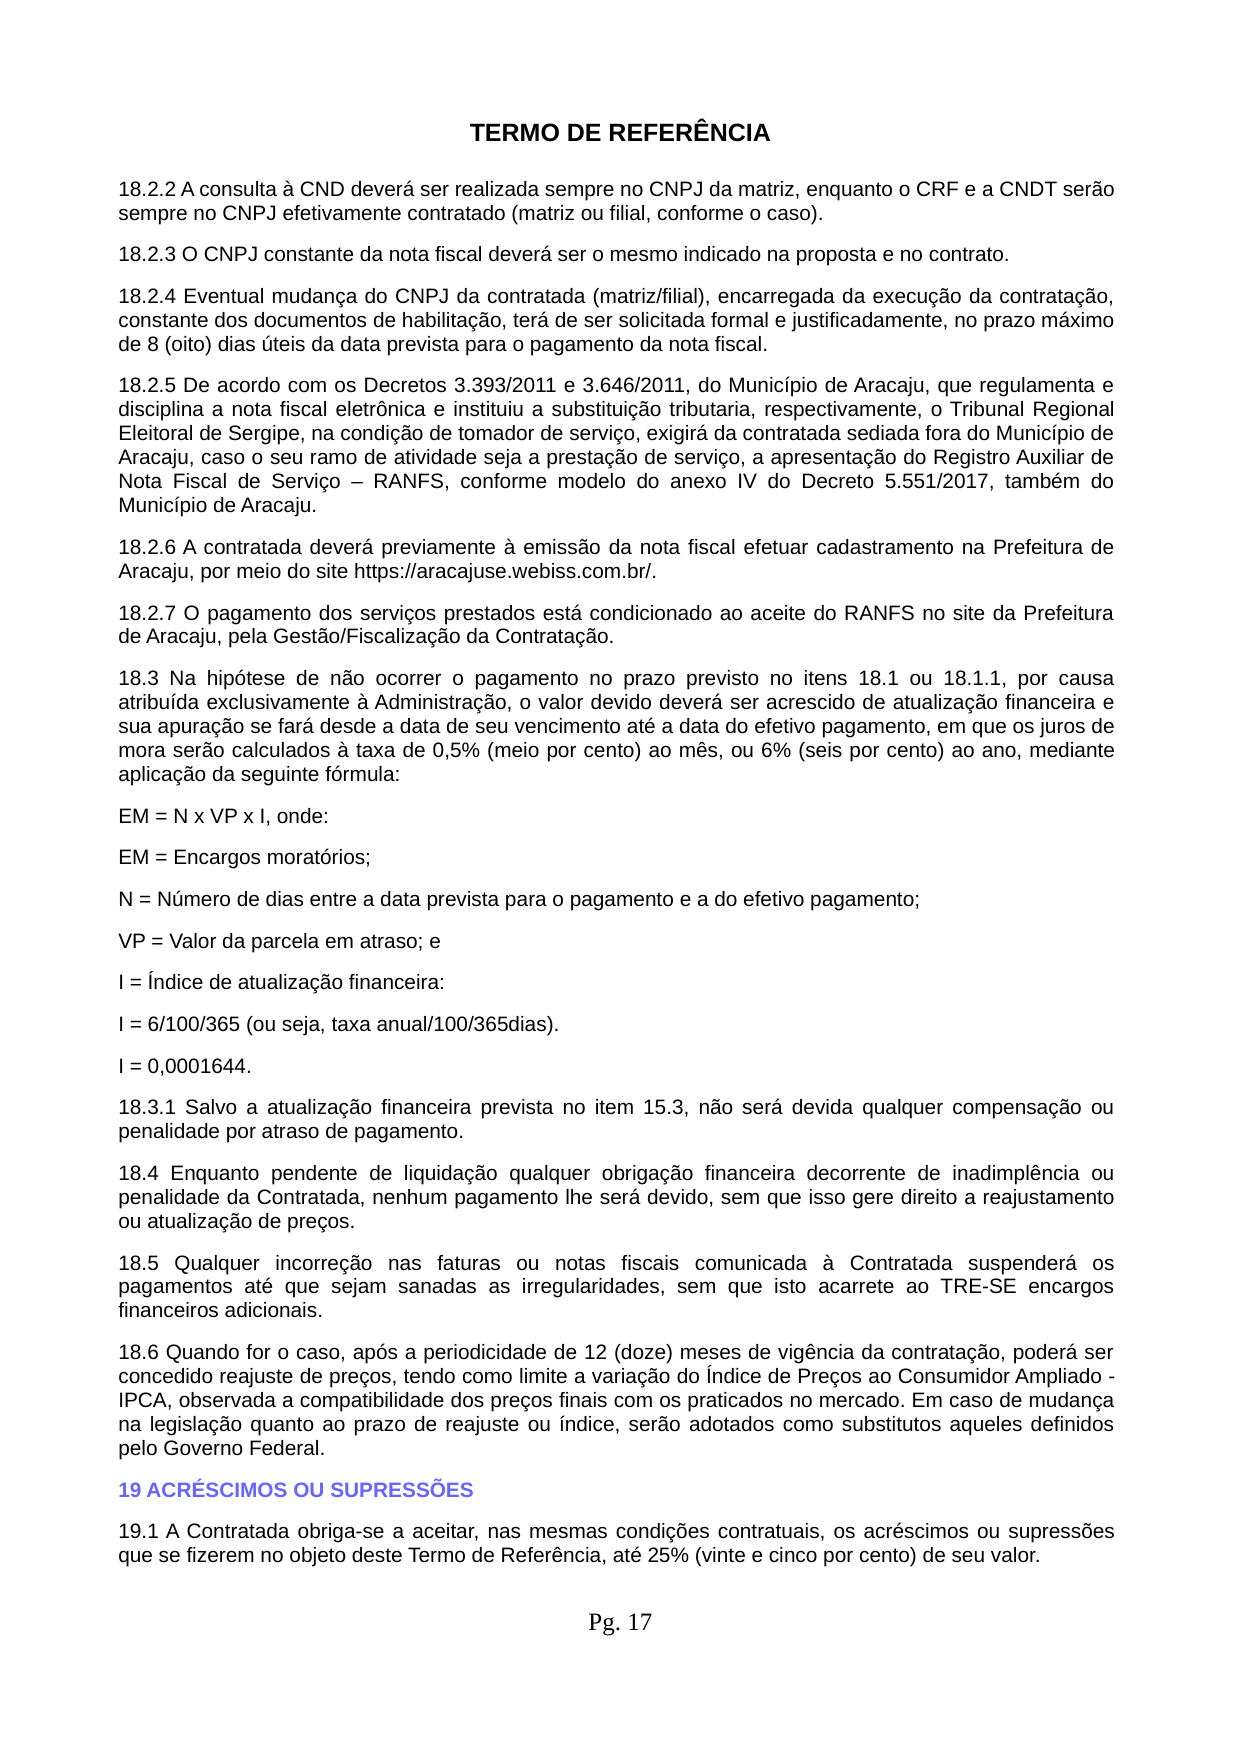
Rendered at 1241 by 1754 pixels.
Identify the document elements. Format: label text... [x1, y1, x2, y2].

text 18.2.5 De acordo com os Decretos 3.393/2011 e 3.646/2011, do Município de Aracaju, que regulamenta e disciplina a nota fiscal eletrônica e instituiu a substituição tributaria, respectivamente, o Tribunal Regional Eleitoral de Sergipe, na condição de tomador de serviço, exigirá da contratada sediada fora do Município de Aracaju, caso o seu ramo de atividade seja a prestação de serviço, a apresentação do Registro Auxiliar de Nota Fiscal de Serviço – RANFS, conforme modelo do anexo IV do Decreto 5.551/2017, também do Município de Aracaju. [118, 373, 1116, 517]
text 19 ACRÉSCIMOS OU SUPRESSÕES [118, 1477, 1116, 1501]
text I = Índice de atualização financeira: [118, 970, 1116, 994]
text 18.4 Enquanto pendente de liquidação qualquer obrigação financeira decorrente de inadimplência ou penalidade da Contratada, nenhum pagamento lhe será devido, sem que isso gere direito a reajustamento ou atualização de preços. [118, 1161, 1116, 1233]
text 18.2.7 O pagamento dos serviços prestados está condicionado ao aceite do RANFS no site da Prefeitura de Aracaju, pela Gestão/Fiscalização da Contratação. [118, 600, 1116, 648]
text N = Número de dias entre a data prevista para o pagamento e a do efetivo pagamento; [118, 887, 1116, 911]
text I = 0,0001644. [118, 1053, 1116, 1077]
text EM = N x VP x I, onde: [118, 803, 1116, 827]
text 18.2.6 A contratada deverá previamente à emissão da nota fiscal efetuar cadastramento na Prefeitura de Aracaju, por meio do site https://aracajuse.webiss.com.br/. [118, 535, 1116, 583]
text 18.3 Na hipótese de não ocorrer o pagamento no prazo previsto no itens 18.1 ou 18.1.1, por causa atribuída exclusivamente à Administração, o valor devido deverá ser acrescido de atualização financeira e sua apuração se fará desde a data de seu vencimento até a data do efetivo pagamento, em que os juros de mora serão calculados à taxa de 0,5% (meio por cento) ao mês, ou 6% (seis por cento) ao ano, mediante aplicação da seguinte fórmula: [118, 666, 1116, 786]
text 19.1 A Contratada obriga-se a aceitar, nas mesmas condições contratuais, os acréscimos ou supressões que se fizerem no objeto deste Termo de Referência, até 25% (vinte e cinco por cento) de seu valor. [118, 1519, 1116, 1567]
text 18.2.3 O CNPJ constante da nota fiscal deverá ser o mesmo indicado na proposta e no contrato. [118, 242, 1116, 266]
text 18.2.4 Eventual mudança do CNPJ da contratada (matriz/filial), encarregada da execução da contratação, constante dos documentos de habilitação, terá de ser solicitada formal e justificadamente, no prazo máximo de 8 (oito) dias úteis da data prevista para o pagamento da nota fiscal. [118, 284, 1116, 356]
text VP = Valor da parcela em atraso; e [118, 928, 1116, 952]
text I = 6/100/365 (ou seja, taxa anual/100/365dias). [118, 1012, 1116, 1036]
text 18.5 Qualquer incorreção nas faturas ou notas fiscais comunicada à Contratada suspenderá os pagamentos até que sejam sanadas as irregularidades, sem que isto acarrete ao TRE-SE encargos financeiros adicionais. [118, 1250, 1116, 1322]
text EM = Encargos moratórios; [118, 845, 1116, 869]
text 18.6 Quando for o caso, após a periodicidade de 12 (doze) meses de vigência da contratação, poderá ser concedido reajuste de preços, tendo como limite a variação do Índice de Preços ao Consumidor Ampliado - IPCA, observada a compatibilidade dos preços finais com os praticados no mercado. Em caso de mudança na legislação quanto ao prazo de reajuste ou índice, serão adotados como substitutos aqueles definidos pelo Governo Federal. [118, 1340, 1116, 1460]
text 18.3.1 Salvo a atualização financeira prevista no item 15.3, não será devida qualquer compensação ou penalidade por atraso de pagamento. [118, 1095, 1116, 1143]
text 18.2.2 A consulta à CND deverá ser realizada sempre no CNPJ da matriz, enquanto o CRF e a CNDT serão sempre no CNPJ efetivamente contratado (matriz ou filial, conforme o caso). [118, 176, 1116, 224]
